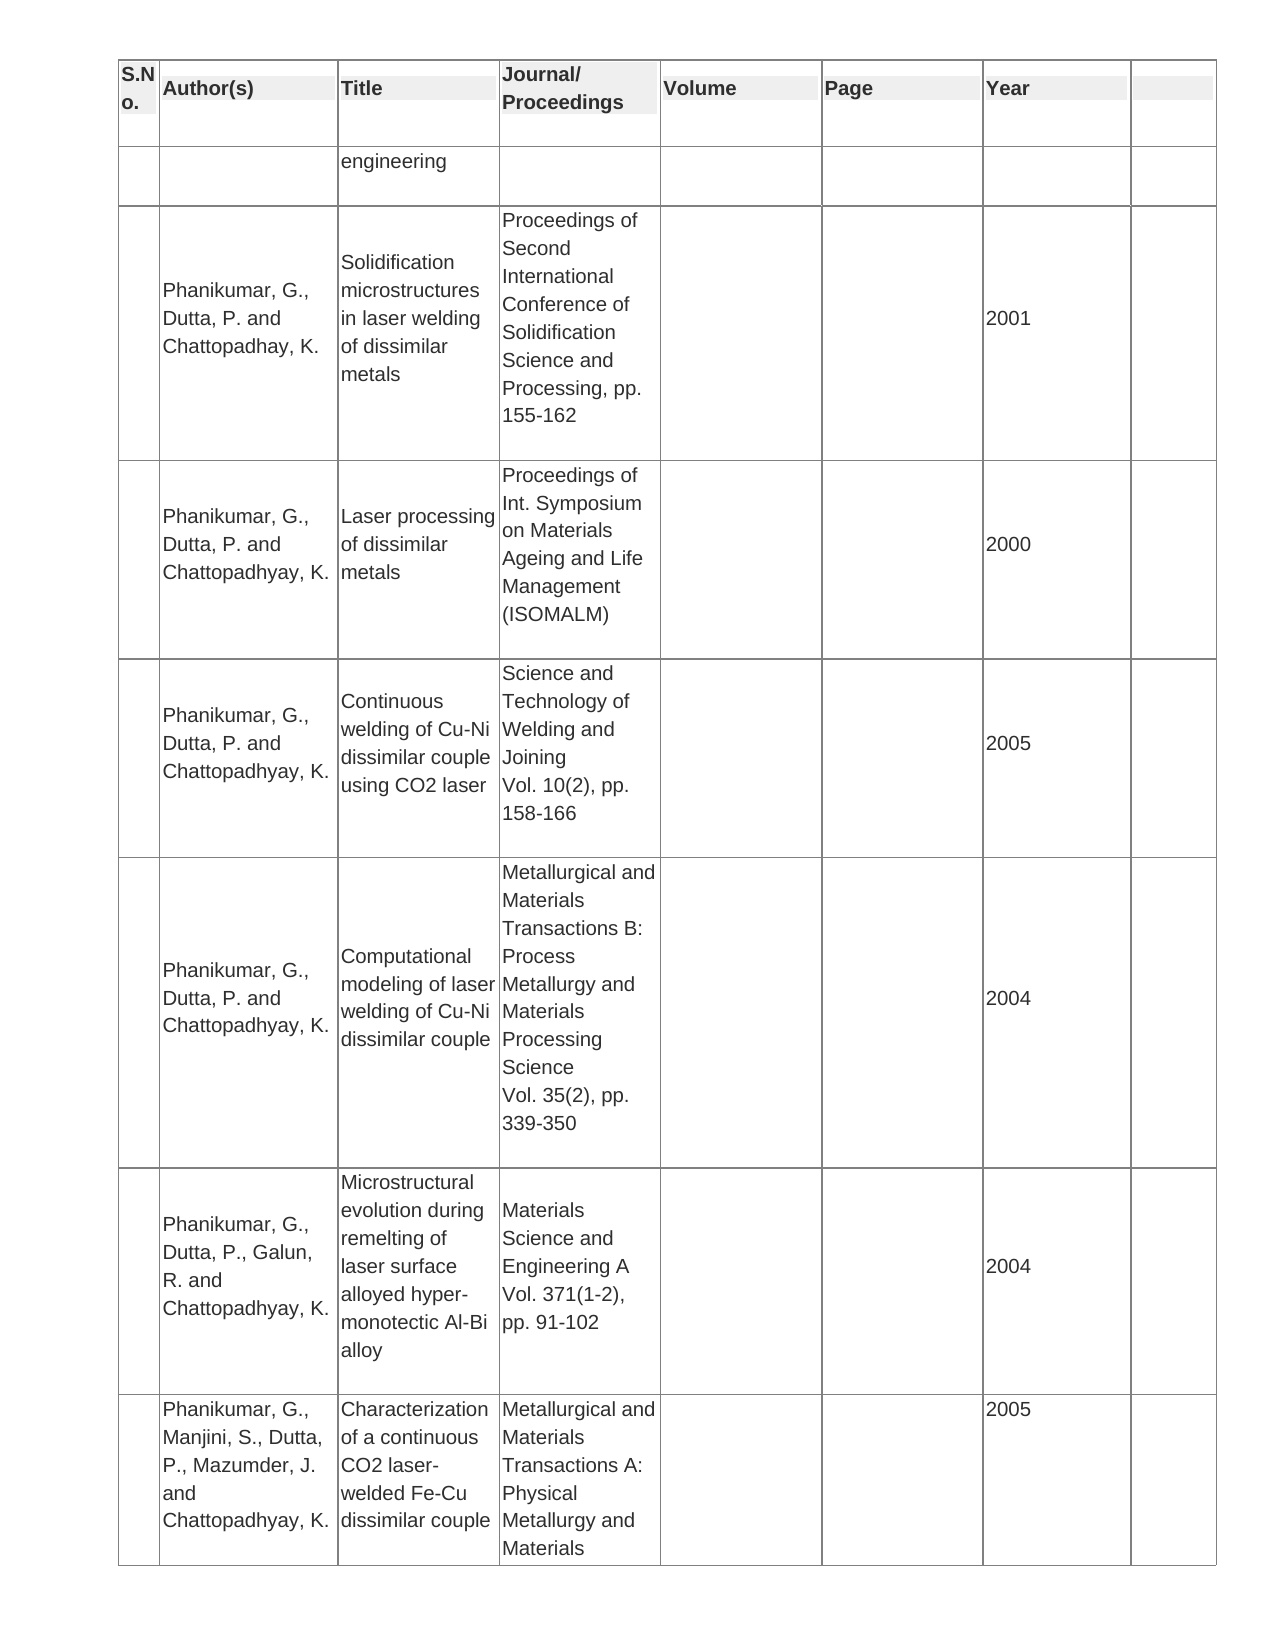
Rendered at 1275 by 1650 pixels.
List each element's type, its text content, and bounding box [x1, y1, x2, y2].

table_cell [1132, 858, 1216, 1167]
table_cell [1132, 1169, 1216, 1394]
table_cell Microstructural evolution during remelting of laser surface alloyed hyper-monotectic Al-Bi alloy [339, 1169, 499, 1394]
table_cell [661, 660, 821, 857]
table_cell Science and Technology of Welding and Joining Vol. 10(2), pp. 158-166 [500, 660, 660, 857]
table_cell [823, 207, 982, 459]
table_header Author(s) [160, 61, 337, 146]
table_cell Materials Science and Engineering A Vol. 371(1-2), pp. 91-102 [500, 1169, 660, 1394]
table_cell engineering [339, 147, 499, 205]
table_header S.No. [119, 61, 159, 146]
table_cell 2000 [984, 461, 1130, 658]
table_cell Proceedings of Second International Conference of Solidification Science and Processing, pp. 155-162 [500, 207, 660, 459]
table_header Page [823, 61, 982, 146]
table_cell [661, 1395, 821, 1564]
table_cell Phanikumar, G., Manjini, S., Dutta, P., Mazumder, J. and Chattopadhyay, K. [160, 1395, 337, 1564]
table_cell [119, 1395, 159, 1564]
table_cell [1132, 660, 1216, 857]
table_cell [1132, 1395, 1216, 1564]
table_cell Computational modeling of laser welding of Cu-Ni dissimilar couple [339, 858, 499, 1167]
table_cell 2004 [984, 1169, 1130, 1394]
table_cell [500, 147, 660, 205]
table_cell 2005 [984, 1395, 1130, 1564]
table_cell Phanikumar, G., Dutta, P. and Chattopadhyay, K. [160, 461, 337, 658]
table_cell [661, 1169, 821, 1394]
table_header Year [984, 61, 1130, 146]
table_cell [823, 1395, 982, 1564]
table_cell [119, 1169, 159, 1394]
table_cell [119, 858, 159, 1167]
table_cell Continuous welding of Cu-Ni dissimilar couple using CO2 laser [339, 660, 499, 857]
table_cell [823, 461, 982, 658]
table_cell Laser processing of dissimilar metals [339, 461, 499, 658]
table_cell Phanikumar, G., Dutta, P. and Chattopadhay, K. [160, 207, 337, 459]
table_cell [1132, 207, 1216, 459]
table_header Volume [661, 61, 821, 146]
table_cell [823, 858, 982, 1167]
table_cell Phanikumar, G., Dutta, P. and Chattopadhyay, K. [160, 858, 337, 1167]
table_cell [119, 147, 159, 205]
table_cell [661, 461, 821, 658]
table_cell 2001 [984, 207, 1130, 459]
table_cell Phanikumar, G., Dutta, P., Galun, R. and Chattopadhyay, K. [160, 1169, 337, 1394]
table_cell [1132, 147, 1216, 205]
table_cell [160, 147, 337, 205]
table_cell [119, 207, 159, 459]
table_cell [661, 147, 821, 205]
table_header Journal/Proceedings [500, 61, 660, 146]
table_cell [661, 858, 821, 1167]
table_cell Characterization of a continuous CO2 laser-welded Fe-Cu dissimilar couple [339, 1395, 499, 1564]
table_cell [823, 660, 982, 857]
table_cell [1132, 461, 1216, 658]
table_cell [823, 1169, 982, 1394]
table_header [1132, 61, 1216, 146]
table_cell Solidification microstructures in laser welding of dissimilar metals [339, 207, 499, 459]
table_cell 2004 [984, 858, 1130, 1167]
table_cell [119, 461, 159, 658]
table_cell 2005 [984, 660, 1130, 857]
table_cell [984, 147, 1130, 205]
table_header Title [339, 61, 499, 146]
table_cell Metallurgical and Materials Transactions B: Process Metallurgy and Materials Processing Science Vol. 35(2), pp. 339-350 [500, 858, 660, 1167]
table_cell Proceedings of Int. Symposium on Materials Ageing and Life Management (ISOMALM) [500, 461, 660, 658]
table_cell Metallurgical and Materials Transactions A: Physical Metallurgy and Materials [500, 1395, 660, 1564]
table_cell [823, 147, 982, 205]
table_cell [119, 660, 159, 857]
table_cell Phanikumar, G., Dutta, P. and Chattopadhyay, K. [160, 660, 337, 857]
table_cell [661, 207, 821, 459]
